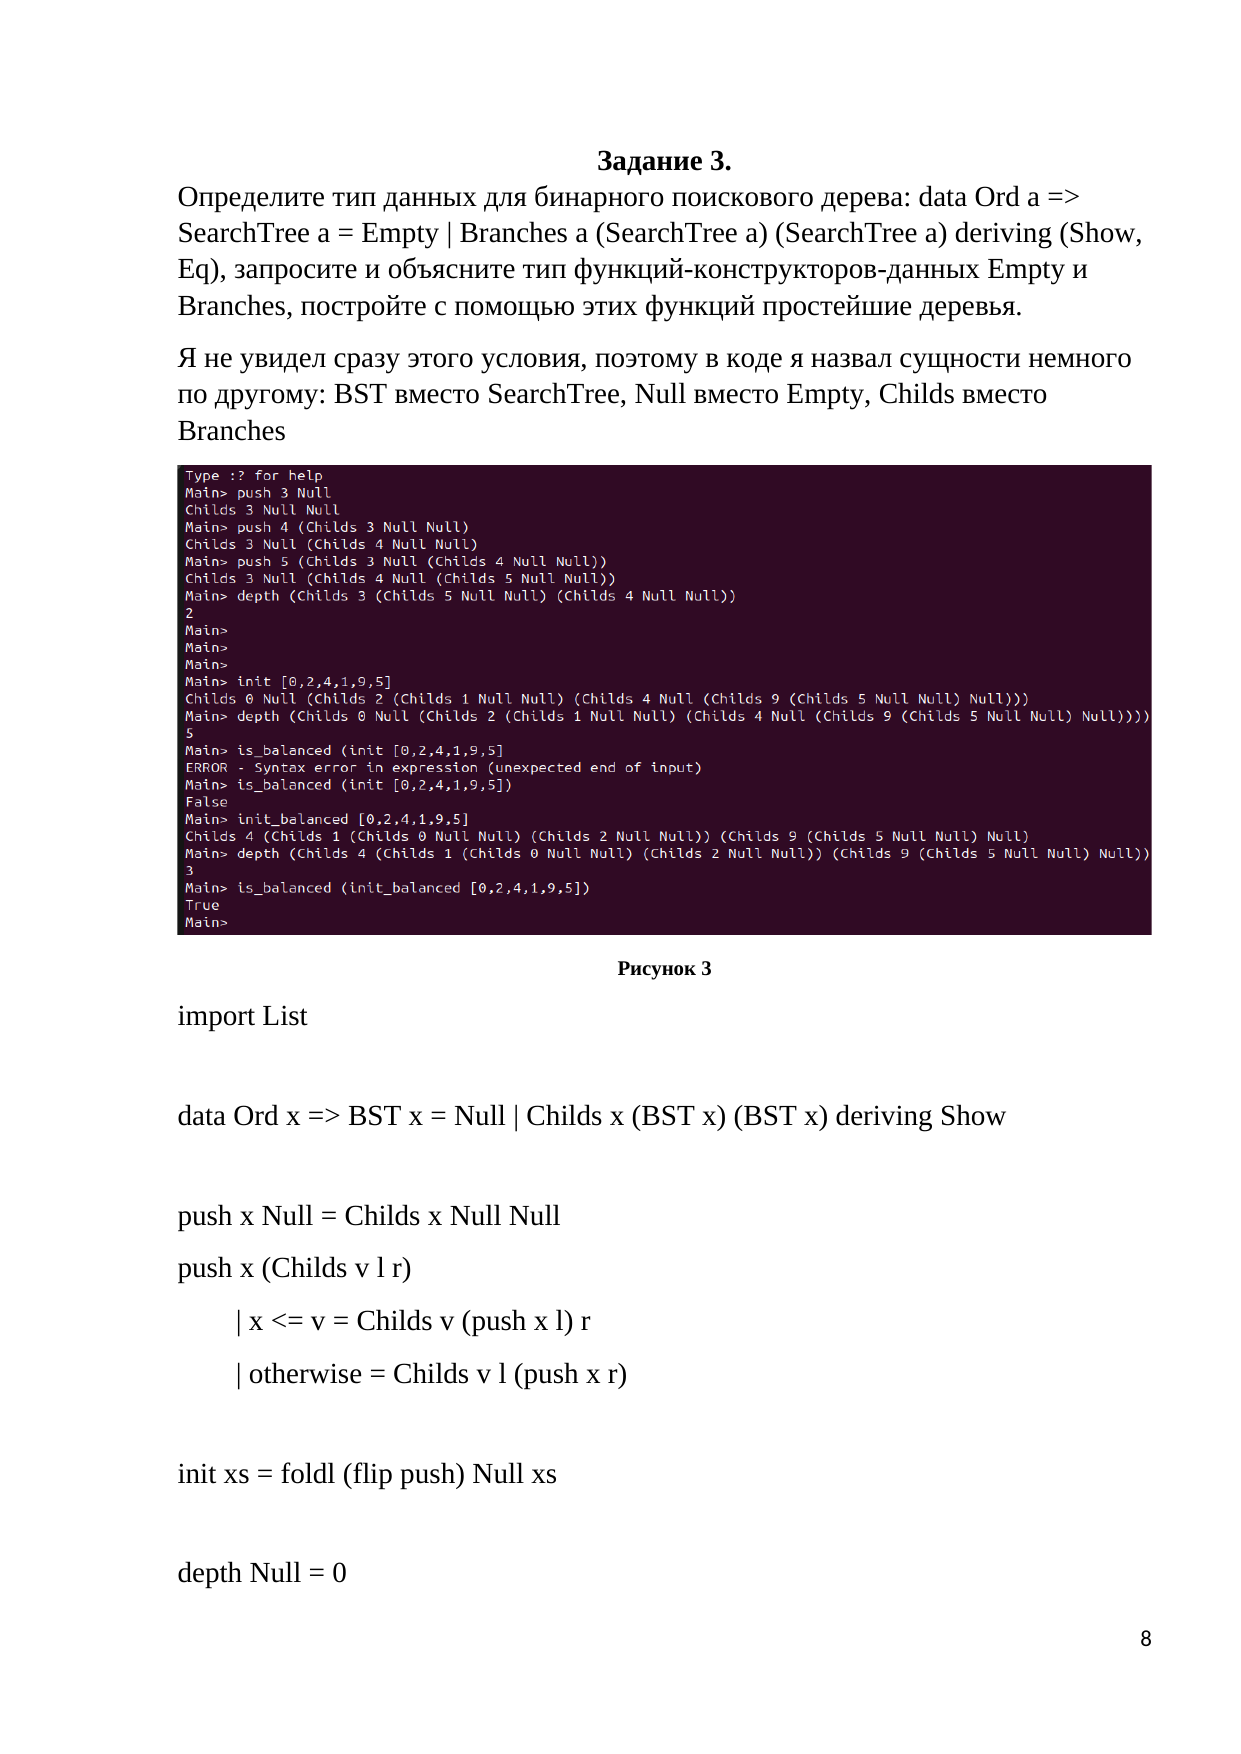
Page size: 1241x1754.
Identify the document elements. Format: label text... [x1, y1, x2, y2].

text push x Null = Childs x Null Null [177, 1198, 1152, 1231]
text depth Null = 0 [177, 1555, 1152, 1589]
text Рисунок 3 [177, 935, 1152, 980]
text import List [177, 998, 1152, 1032]
text Определите тип данных для бинарного поискового дерева: data Ord a => SearchTree a = Empty | Branches a (SearchTree a) (SearchTree a) deriving (Show, Eq), запросите и объясните тип функций-конструкторов-данных Empty и Branches, постройте с помощью этих функций простейшие деревья. [177, 179, 1152, 321]
text | x <= v = Childs v (push x l) r [177, 1303, 1152, 1337]
text Я не увидел сразу этого условия, поэтому в коде я назвал сущности немного по другому: BST вместо SearchTree, Null вместо Empty, Childs вместо Branches [177, 341, 1152, 446]
text init xs = foldl (flip push) Null xs [177, 1456, 1152, 1489]
picture [177, 465, 1152, 935]
text | otherwise = Childs v l (push x r) [177, 1356, 1152, 1389]
text data Ord x => BST x = Null | Childs x (BST x) (BST x) deriving Show [177, 1098, 1152, 1131]
subtitle Задание 3. [177, 143, 1152, 177]
text push x (Childs v l r) [177, 1250, 1152, 1284]
